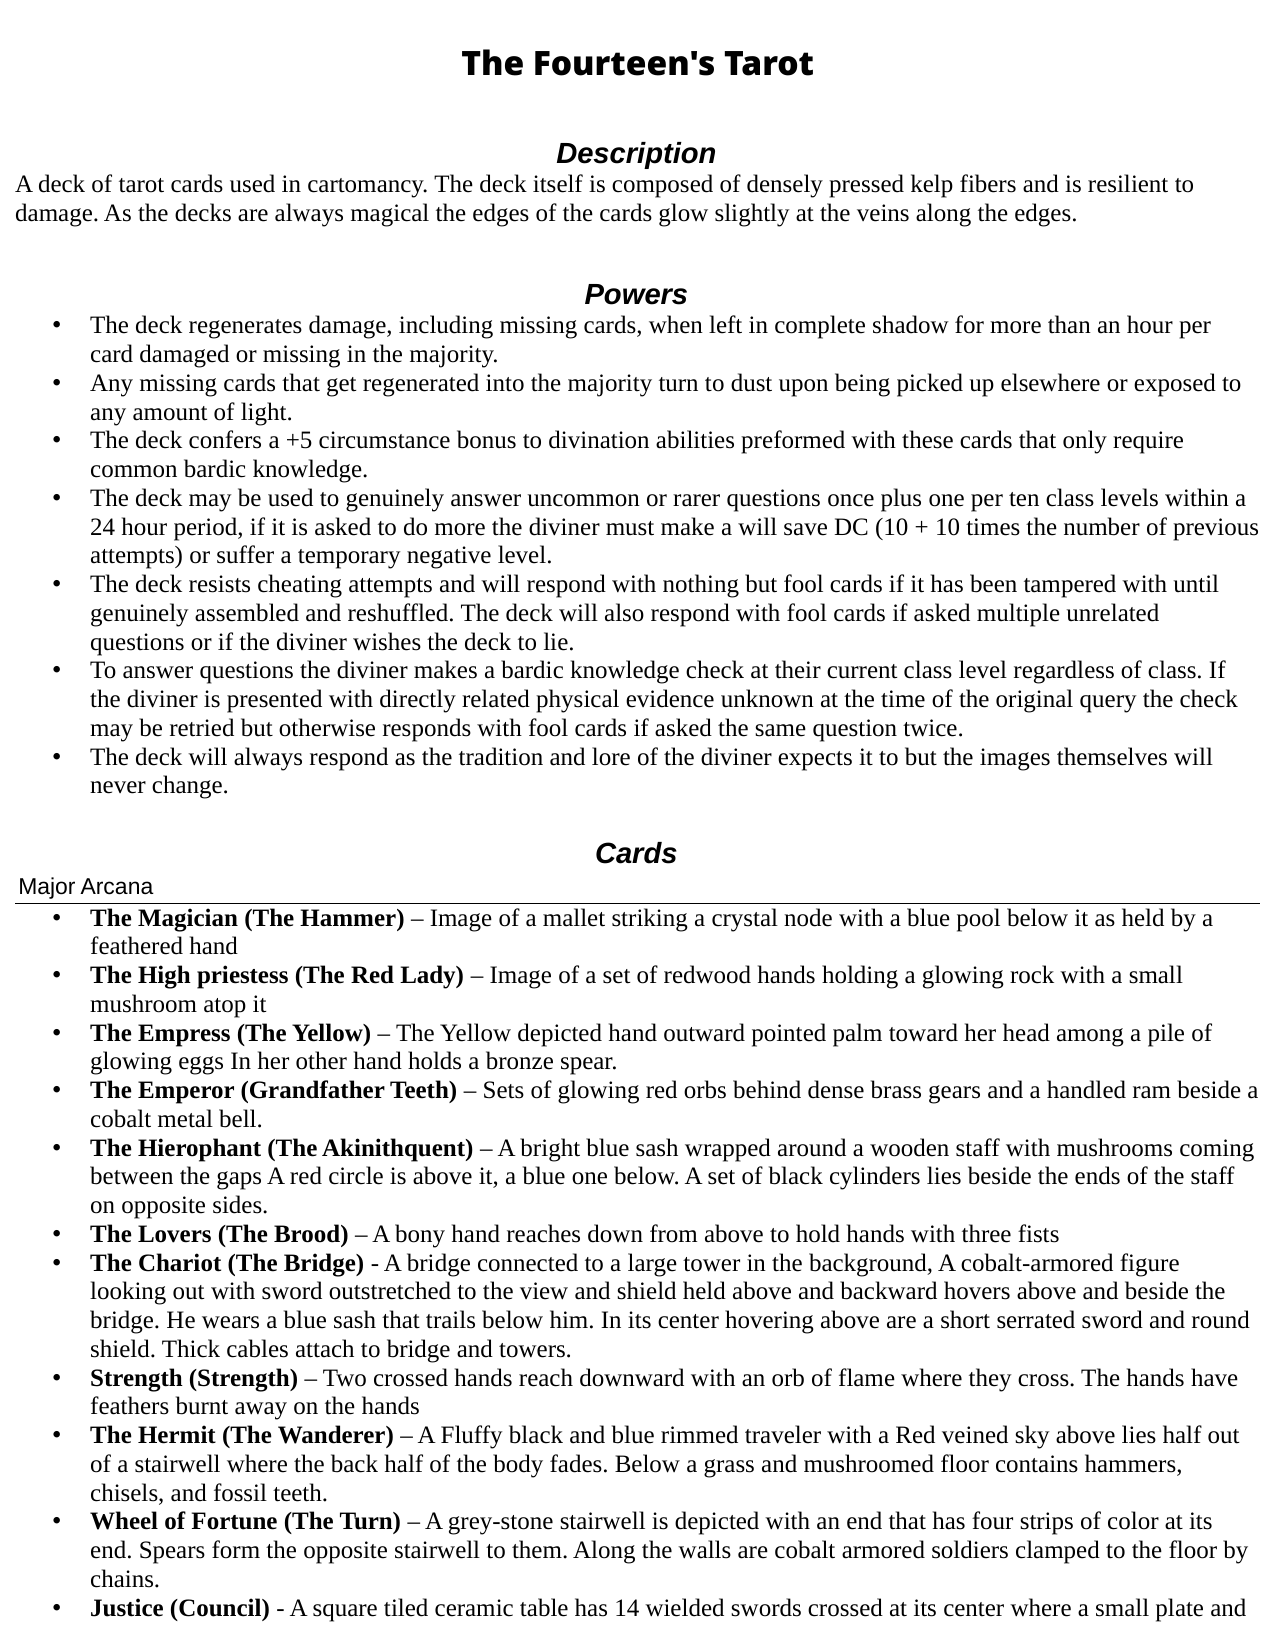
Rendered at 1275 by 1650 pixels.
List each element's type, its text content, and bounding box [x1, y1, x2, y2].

subtitle Powers [15, 277, 1260, 310]
list The deck confers a +5 circumstance bonus to divination abilities preformed with these cards that only require common bardic knowledge. [52, 425, 1260, 483]
subtitle Major Arcana [15, 870, 1260, 903]
subtitle Description [15, 136, 1260, 169]
list The Hermit (The Wanderer) – A Fluffy black and blue rimmed traveler with a Red veined sky above lies half out of a stairwell where the back half of the body fades. Below a grass and mushroomed floor contains hammers, chisels, and fossil teeth. [52, 1420, 1260, 1506]
list The Hierophant (The Akinithquent) – A bright blue sash wrapped around a wooden staff with mushrooms coming between the gaps A red circle is above it, a blue one below. A set of black cylinders lies beside the ends of the staff on opposite sides. [52, 1133, 1260, 1219]
list The deck resists cheating attempts and will respond with nothing but fool cards if it has been tampered with until genuinely assembled and reshuffled. The deck will also respond with fool cards if asked multiple unrelated questions or if the diviner wishes the deck to lie. [52, 569, 1260, 655]
list The High priestess (The Red Lady) – Image of a set of redwood hands holding a glowing rock with a small mushroom atop it [52, 960, 1260, 1018]
list The Emperor (Grandfather Teeth) – Sets of glowing red orbs behind dense brass gears and a handled ram beside a cobalt metal bell. [52, 1075, 1260, 1133]
list The Lovers (The Brood) – A bony hand reaches down from above to hold hands with three fists [52, 1219, 1260, 1248]
list The Magician (The Hammer) – Image of a mallet striking a crystal node with a blue pool below it as held by a feathered hand [52, 904, 1260, 960]
list The Chariot (The Bridge) - A bridge connected to a large tower in the background, A cobalt-armored figure looking out with sword outstretched to the view and shield held above and backward hovers above and beside the bridge. He wears a blue sash that trails below him. In its center hovering above are a short serrated sword and round shield. Thick cables attach to bridge and towers. [52, 1248, 1260, 1363]
list The Empress (The Yellow) – The Yellow depicted hand outward pointed palm toward her head among a pile of glowing eggs In her other hand holds a bronze spear. [52, 1018, 1260, 1075]
list Any missing cards that get regenerated into the majority turn to dust upon being picked up elsewhere or exposed to any amount of light. [52, 368, 1260, 425]
subtitle Cards [15, 837, 1260, 870]
subtitle The Fourteen's Tarot [15, 40, 1260, 86]
list The deck may be used to genuinely answer uncommon or rarer questions once plus one per ten class levels within a 24 hour period, if it is asked to do more the diviner must make a will save DC (10 + 10 times the number of previous attempts) or suffer a temporary negative level. [52, 483, 1260, 569]
list To answer questions the diviner makes a bardic knowledge check at their current class level regardless of class. If the diviner is presented with directly related physical evidence unknown at the time of the original query the check may be retried but otherwise responds with fool cards if asked the same question twice. [52, 655, 1260, 742]
list Justice (Council) - A square tiled ceramic table has 14 wielded swords crossed at its center where a small plate and [52, 1593, 1260, 1621]
list Wheel of Fortune (The Turn) – A grey-stone stairwell is depicted with an end that has four strips of color at its end. Spears form the opposite stairwell to them. Along the walls are cobalt armored soldiers clamped to the floor by chains. [52, 1506, 1260, 1593]
list The deck regenerates damage, including missing cards, when left in complete shadow for more than an hour per card damaged or missing in the majority. [52, 310, 1260, 368]
list Strength (Strength) – Two crossed hands reach downward with an orb of flame where they cross. The hands have feathers burnt away on the hands [52, 1363, 1260, 1420]
text A deck of tarot cards used in cartomancy. The deck itself is composed of densely pressed kelp fibers and is resilient to damage. As the decks are always magical the edges of the cards glow slightly at the veins along the edges. [15, 169, 1260, 227]
list The deck will always respond as the tradition and lore of the diviner expects it to but the images themselves will never change. [52, 742, 1260, 799]
